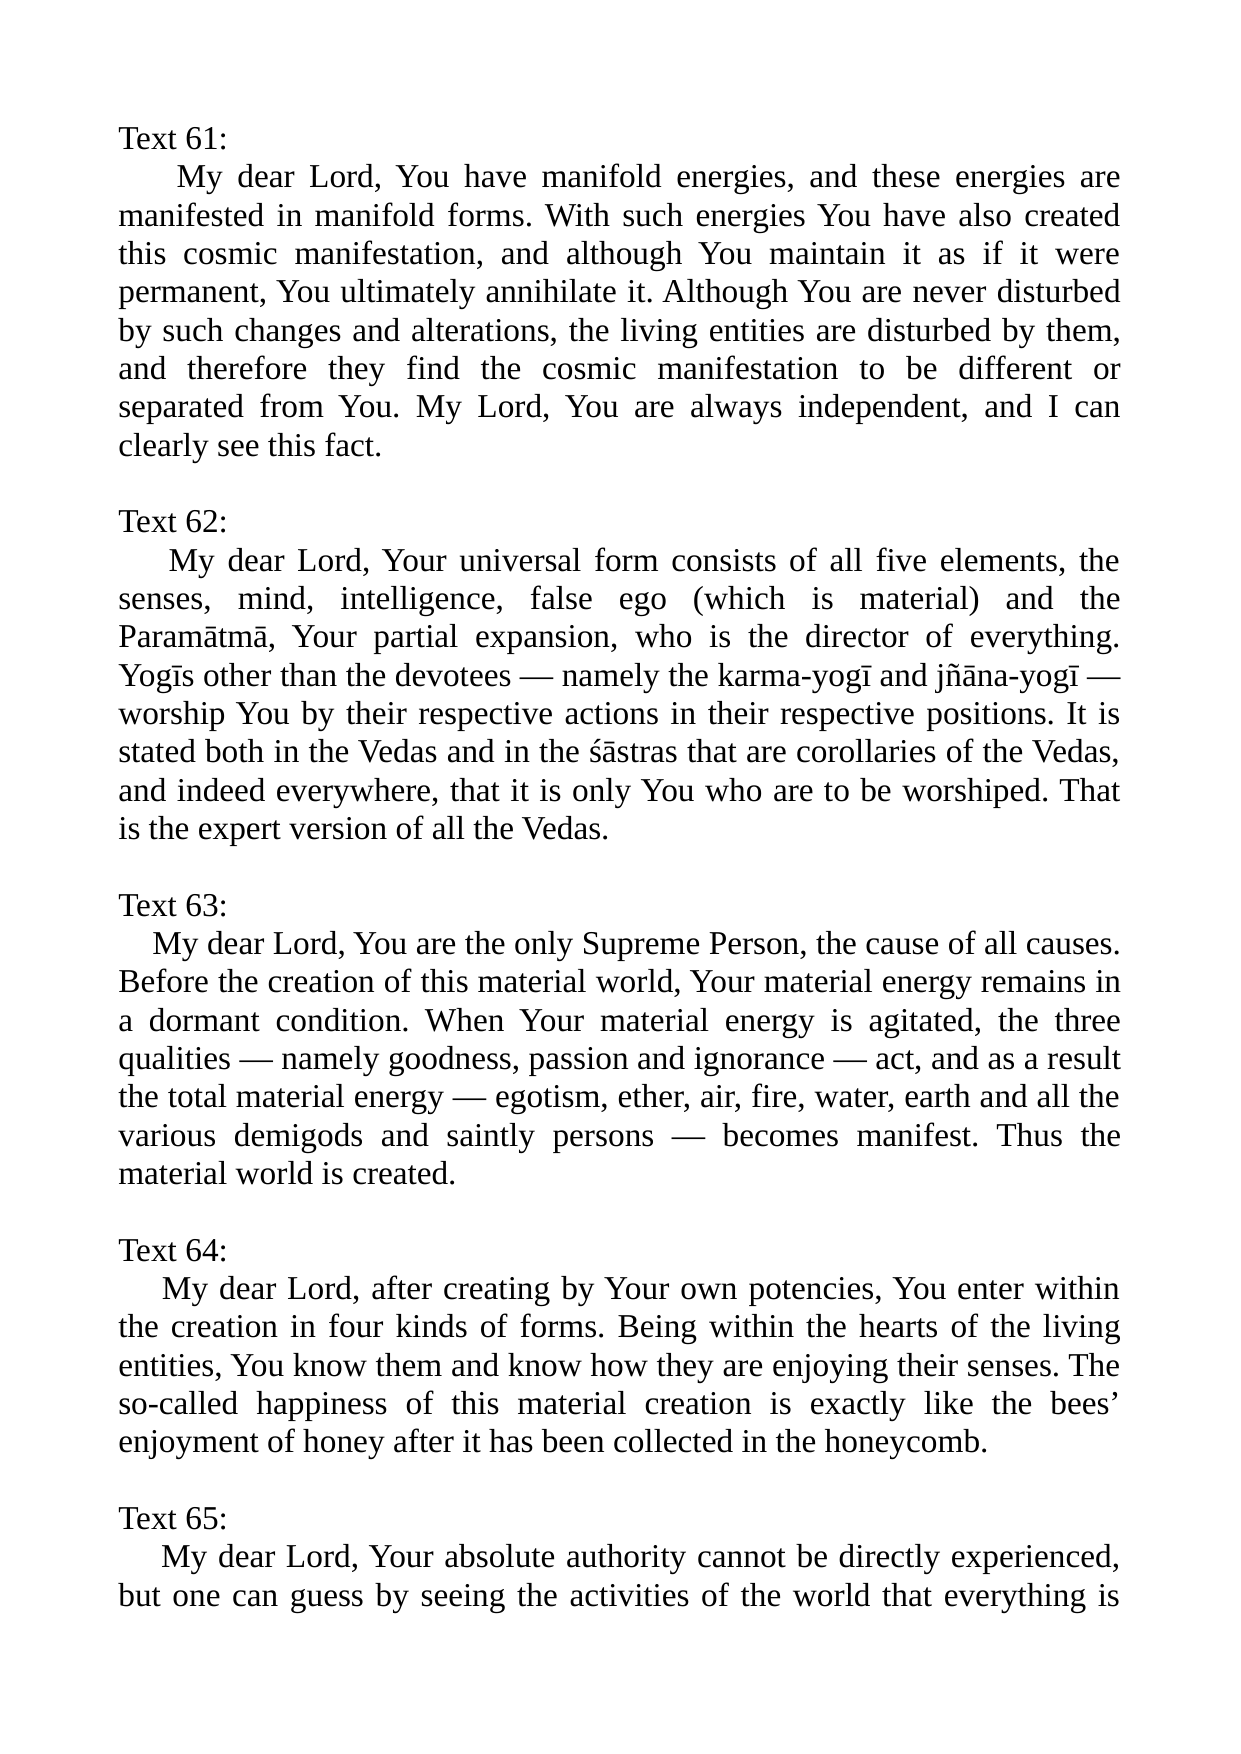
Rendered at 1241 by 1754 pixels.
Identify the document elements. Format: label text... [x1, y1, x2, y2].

text My dear Lord, You are the only Supreme Person, the cause of all causes. Before the creation of this material world, Your material energy remains in a dormant condition. When Your material energy is agitated, the three qualities — namely goodness, passion and ignorance — act, and as a result the total material energy — egotism, ether, air, fire, water, earth and all the various demigods and saintly persons — becomes manifest. Thus the material world is created. [118, 923, 1122, 1191]
text Text 63: [118, 885, 1122, 923]
text Text 62: [118, 501, 1122, 540]
text My dear Lord, You have manifold energies, and these energies are manifested in manifold forms. With such energies You have also created this cosmic manifestation, and although You maintain it as if it were permanent, You ultimately annihilate it. Although You are never disturbed by such changes and alterations, the living entities are disturbed by them, and therefore they find the cosmic manifestation to be different or separated from You. My Lord, You are always independent, and I can clearly see this fact. [118, 156, 1122, 463]
text My dear Lord, Your universal form consists of all five elements, the senses, mind, intelligence, false ego (which is material) and the Paramātmā, Your partial expansion, who is the director of everything. Yogīs other than the devotees — namely the karma-yogī and jñāna-yogī — worship You by their respective actions in their respective positions. It is stated both in the Vedas and in the śāstras that are corollaries of the Vedas, and indeed everywhere, that it is only You who are to be worshiped. That is the expert version of all the Vedas. [118, 540, 1122, 846]
text My dear Lord, Your absolute authority cannot be directly experienced, but one can guess by seeing the activities of the world that everything is [118, 1536, 1122, 1613]
text My dear Lord, after creating by Your own potencies, You enter within the creation in four kinds of forms. Being within the hearts of the living entities, You know them and know how they are enjoying their senses. The so-called happiness of this material creation is exactly like the bees’ enjoyment of honey after it has been collected in the honeycomb. [118, 1268, 1122, 1460]
text Text 64: [118, 1230, 1122, 1268]
text Text 65: [118, 1498, 1122, 1536]
text Text 61: [118, 118, 1122, 156]
